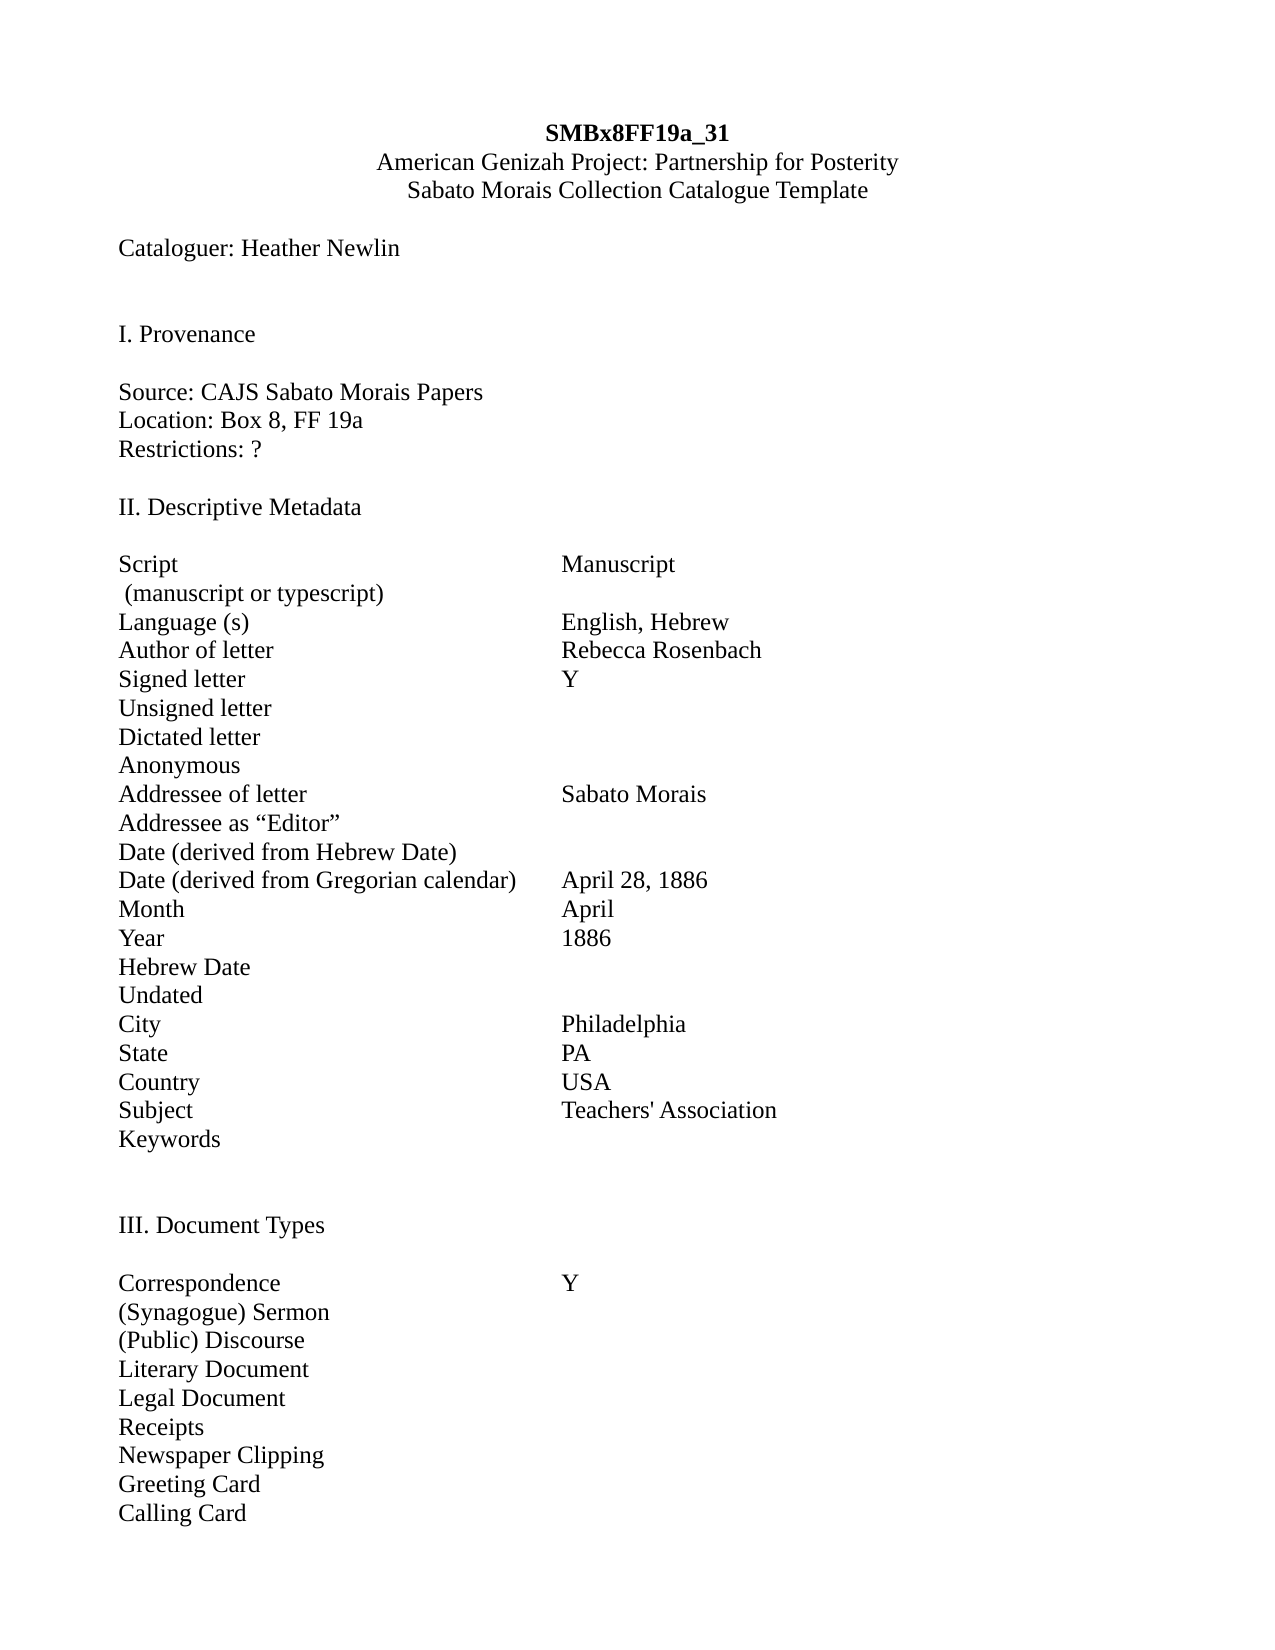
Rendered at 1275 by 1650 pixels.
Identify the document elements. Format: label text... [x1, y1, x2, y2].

text Newspaper Clipping [118, 1441, 1157, 1469]
text Undated [118, 981, 1157, 1009]
text Author of letter Rebecca Rosenbach [118, 636, 1157, 664]
text Addressee as “Editor” [118, 808, 1157, 837]
text Date (derived from Gregorian calendar) April 28, 1886 [118, 866, 1157, 894]
text Greeting Card [118, 1469, 1157, 1498]
text Addressee of letter Sabato Morais [118, 779, 1157, 808]
text Anonymous [118, 751, 1157, 779]
text (Synagogue) Sermon [118, 1297, 1157, 1326]
text Restrictions: ? [118, 434, 1157, 463]
text Country USA [118, 1067, 1157, 1096]
text I. Provenance [118, 319, 1157, 348]
text Sabato Morais Collection Catalogue Template [118, 176, 1157, 204]
text SMBx8FF19a_31 [118, 118, 1157, 147]
text American Genizah Project: Partnership for Posterity [118, 147, 1157, 176]
text Signed letter Y [118, 664, 1157, 693]
text Subject Teachers' Association [118, 1096, 1157, 1124]
text City Philadelphia [118, 1009, 1157, 1038]
text Unsigned letter [118, 693, 1157, 722]
text Location: Box 8, FF 19a [118, 406, 1157, 434]
text Literary Document [118, 1354, 1157, 1383]
text Year 1886 [118, 923, 1157, 952]
text Keywords [118, 1124, 1157, 1153]
text Correspondence Y [118, 1268, 1157, 1297]
text Language (s) English, Hebrew [118, 607, 1157, 636]
text Calling Card [118, 1498, 1157, 1527]
text Cataloguer: Heather Newlin [118, 233, 1157, 262]
text II. Descriptive Metadata [118, 492, 1157, 521]
text III. Document Types [118, 1211, 1157, 1239]
text Hebrew Date [118, 952, 1157, 981]
text (manuscript or typescript) [118, 578, 1157, 607]
text Legal Document [118, 1383, 1157, 1412]
text Date (derived from Hebrew Date) [118, 837, 1157, 866]
text Receipts [118, 1412, 1157, 1441]
text State PA [118, 1038, 1157, 1067]
text Dictated letter [118, 722, 1157, 751]
text (Public) Discourse [118, 1326, 1157, 1354]
text Month April [118, 894, 1157, 923]
text Source: CAJS Sabato Morais Papers [118, 377, 1157, 406]
text Script Manuscript [118, 549, 1157, 578]
